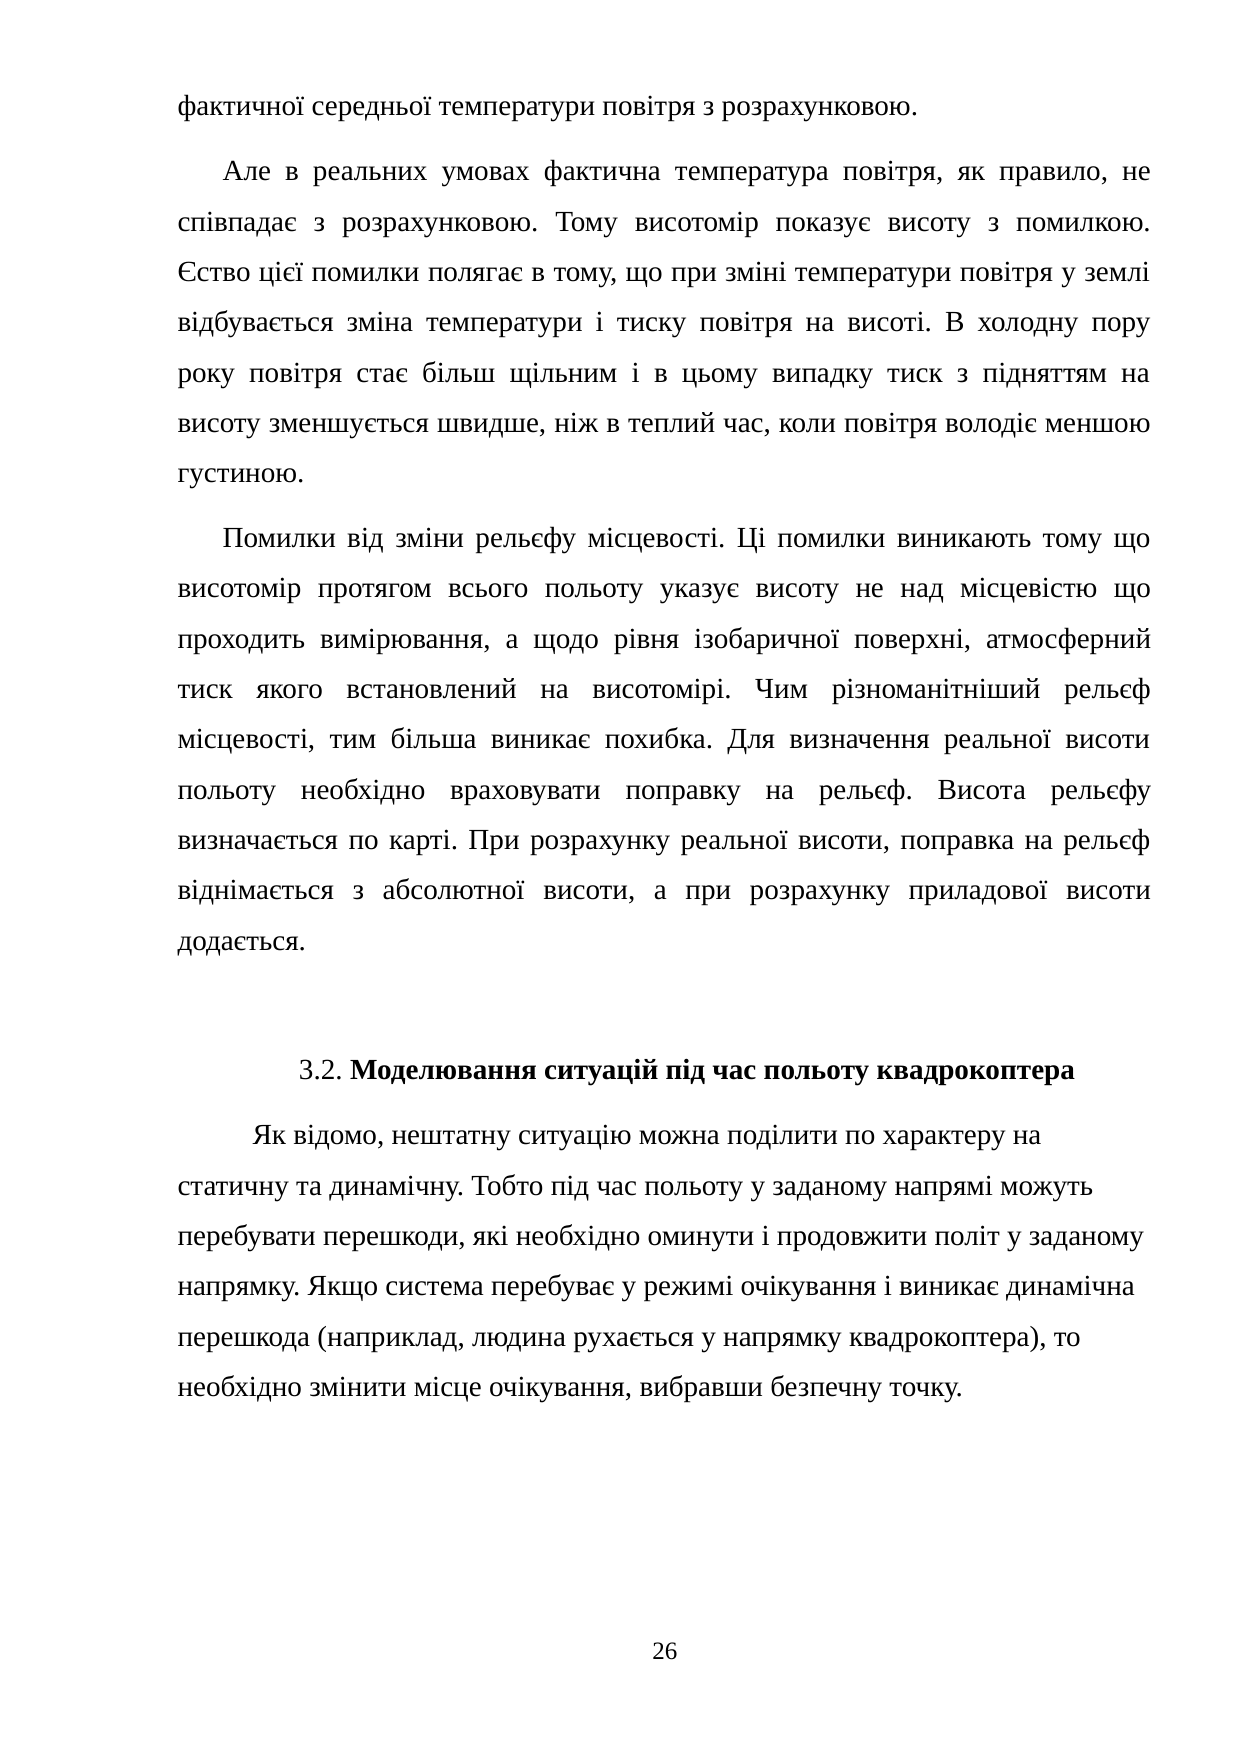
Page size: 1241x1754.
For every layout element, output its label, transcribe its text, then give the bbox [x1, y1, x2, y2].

text Але в реальних умовах фактична температура повітря, як правило, не співпадає з розрахунковою. Тому висотомір показує висоту з помилкою. Єство цієї помилки полягає в тому, що при зміні температури повітря у землі відбувається зміна температури і тиску повітря на висоті. В холодну пору року повітря стає більш щільним і в цьому випадку тиск з підняттям на висоту зменшується швидше, ніж в теплий час, коли повітря володіє меншою густиною. [177, 153, 1152, 489]
text Помилки від зміни рельєфу місцевості. Ці помилки виникають тому що висотомір протягом всього польоту указує висоту не над місцевістю що проходить вимірювання, а щодо рівня ізобаричної поверхні, атмосферний тиск якого встановлений на висотомірі. Чим різноманітніший рельєф місцевості, тим більша виникає похибка. Для визначення реальної висоти польоту необхідно враховувати поправку на рельєф. Висота рельєфу визначається по карті. При розрахунку реальної висоти, поправка на рельєф віднімається з абсолютної висоти, а при розрахунку приладової висоти додається. [177, 520, 1152, 956]
text Як відомо, нештатну ситуацію можна поділити по характеру на статичну та динамічну. Тобто під час польоту у заданому напрямі можуть перебувати перешкоди, які необхідно оминути і продовжити політ у заданому напрямку. Якщо система перебуває у режимі очікування і виникає динамічна перешкода (наприклад, людина рухається у напрямку квадрокоптера), то необхідно змінити місце очікування, вибравши безпечну точку. [177, 1117, 1152, 1402]
text 3.2. Моделювання ситуацій під час польоту квадрокоптера [177, 1052, 1152, 1086]
text фактичної середньої температури повітря з розрахунковою. [177, 88, 1152, 122]
